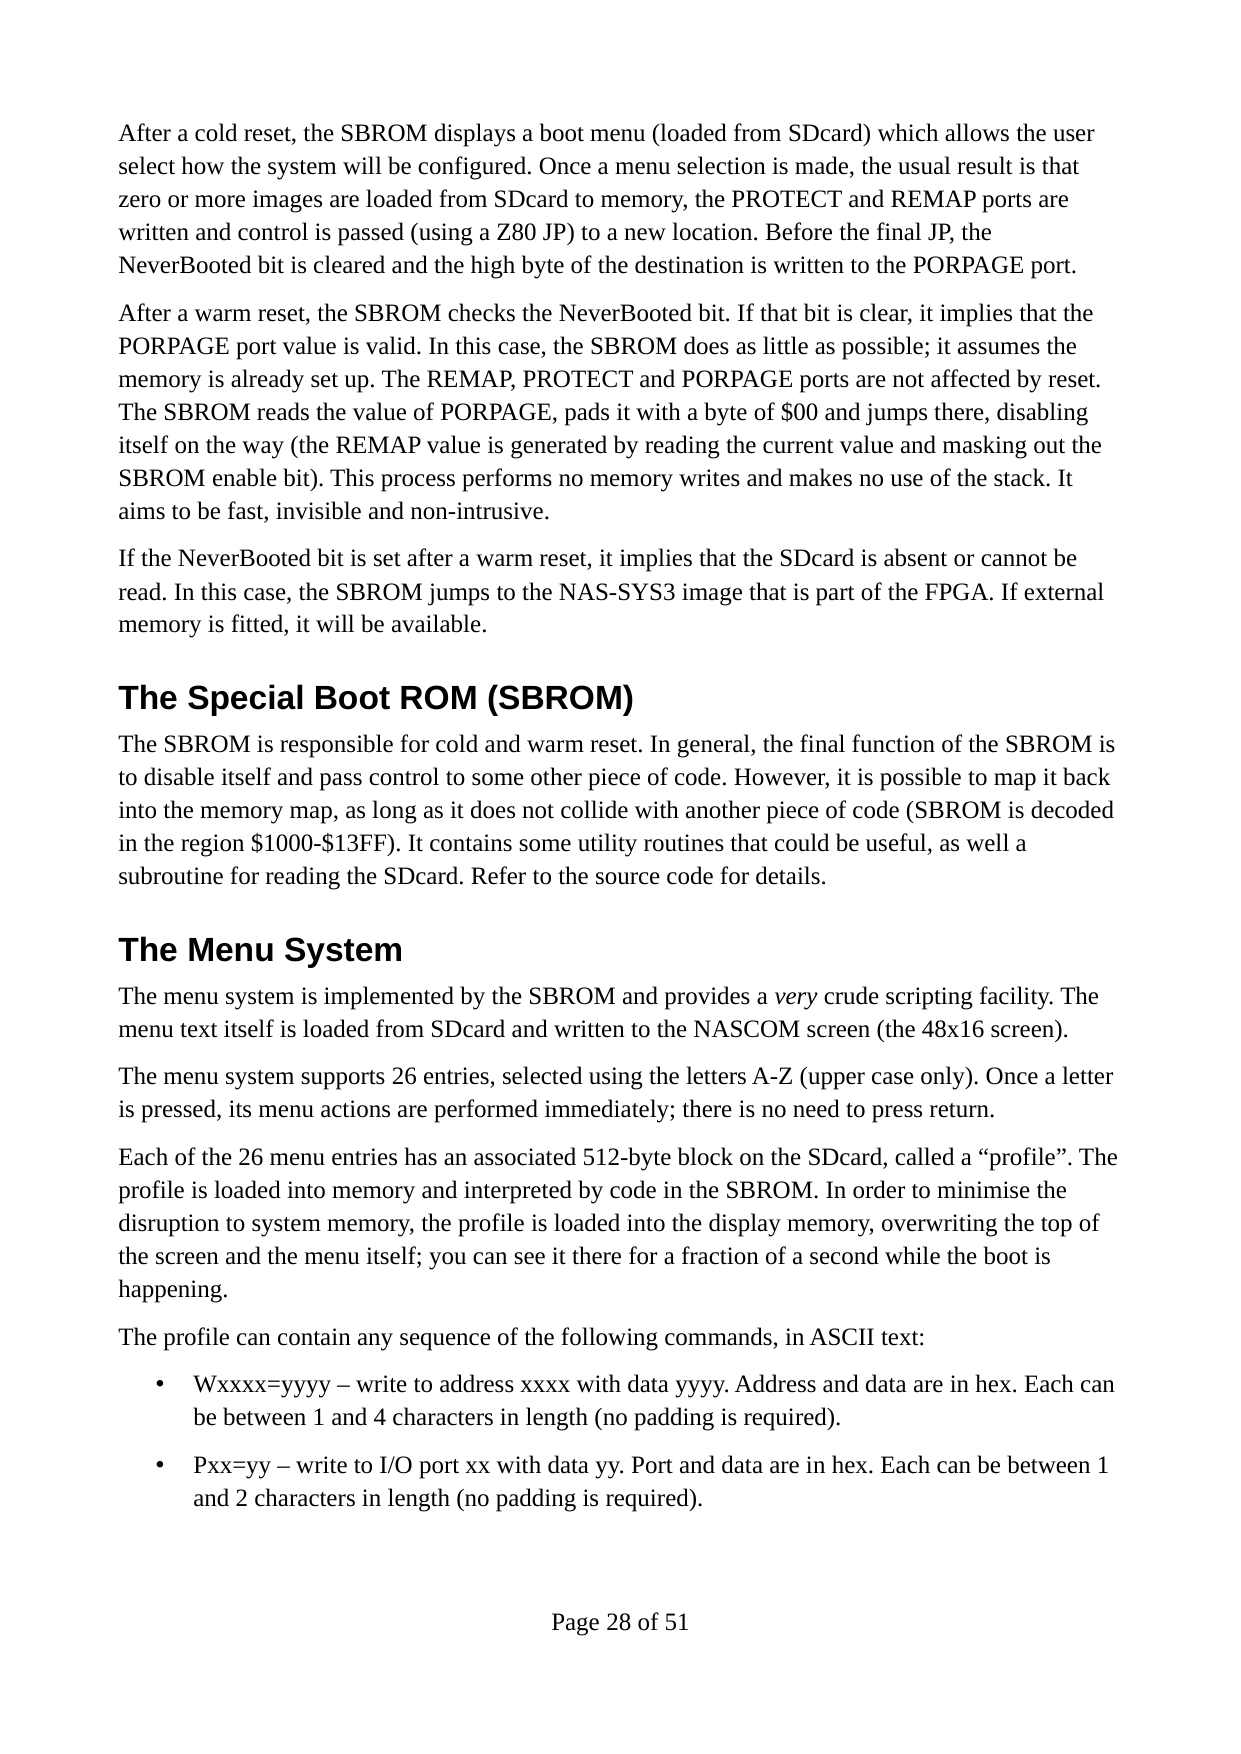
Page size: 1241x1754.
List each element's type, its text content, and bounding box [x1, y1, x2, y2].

text After a warm reset, the SBROM checks the NeverBooted bit. If that bit is clear, it implies that the PORPAGE port value is valid. In this case, the SBROM does as little as possible; it assumes the memory is already set up. The REMAP, PROTECT and PORPAGE ports are not affected by reset. The SBROM reads the value of PORPAGE, pads it with a byte of $00 and jumps there, disabling itself on the way (the REMAP value is generated by reading the current value and masking out the SBROM enable bit). This process performs no memory writes and makes no use of the stack. It aims to be fast, invisible and non-intrusive. [118, 298, 1122, 525]
text If the NeverBooted bit is set after a warm reset, it implies that the SDcard is absent or cannot be read. In this case, the SBROM jumps to the NAS-SYS3 image that is part of the FPGA. If external memory is fitted, it will be available. [118, 543, 1122, 638]
text Each of the 26 menu entries has an associated 512-byte block on the SDcard, called a “profile”. The profile is loaded into memory and interpreted by code in the SBROM. In order to minimise the disruption to system memory, the profile is loaded into the display memory, overwriting the top of the screen and the menu itself; you can see it there for a fraction of a second while the boot is happening. [118, 1142, 1122, 1303]
text The profile can contain any sequence of the following commands, in ASCII text: [118, 1322, 1122, 1351]
subtitle The Special Boot ROM (SBROM) [118, 678, 1122, 717]
list Wxxxx=yyyy – write to address xxxx with data yyyy. Address and data are in hex. Each can be between 1 and 4 characters in length (no padding is required). [156, 1369, 1122, 1431]
subtitle The Menu System [118, 930, 1122, 968]
list Pxx=yy – write to I/O port xx with data yy. Port and data are in hex. Each can be between 1 and 2 characters in length (no padding is required). [156, 1450, 1122, 1512]
text The menu system supports 26 entries, selected using the letters A-Z (upper case only). Once a letter is pressed, its menu actions are performed immediately; there is no need to press return. [118, 1061, 1122, 1123]
text After a cold reset, the SBROM displays a boot menu (loaded from SDcard) which allows the user select how the system will be configured. Once a menu selection is made, the usual result is that zero or more images are loaded from SDcard to memory, the PROTECT and REMAP ports are written and control is passed (using a Z80 JP) to a new location. Before the final JP, the NeverBooted bit is cleared and the high byte of the destination is written to the PORPAGE port. [118, 118, 1122, 279]
text The SBROM is responsible for cold and warm reset. In general, the final function of the SBROM is to disable itself and pass control to some other piece of code. However, it is possible to map it back into the memory map, as long as it does not collide with another piece of code (SBROM is decoded in the region $1000-$13FF). It contains some utility routines that could be useful, as well a subroutine for reading the SDcard. Refer to the source code for details. [118, 729, 1122, 890]
text The menu system is implemented by the SBROM and provides a very crude scripting facility. The menu text itself is loaded from SDcard and written to the NASCOM screen (the 48x16 screen). [118, 981, 1122, 1043]
